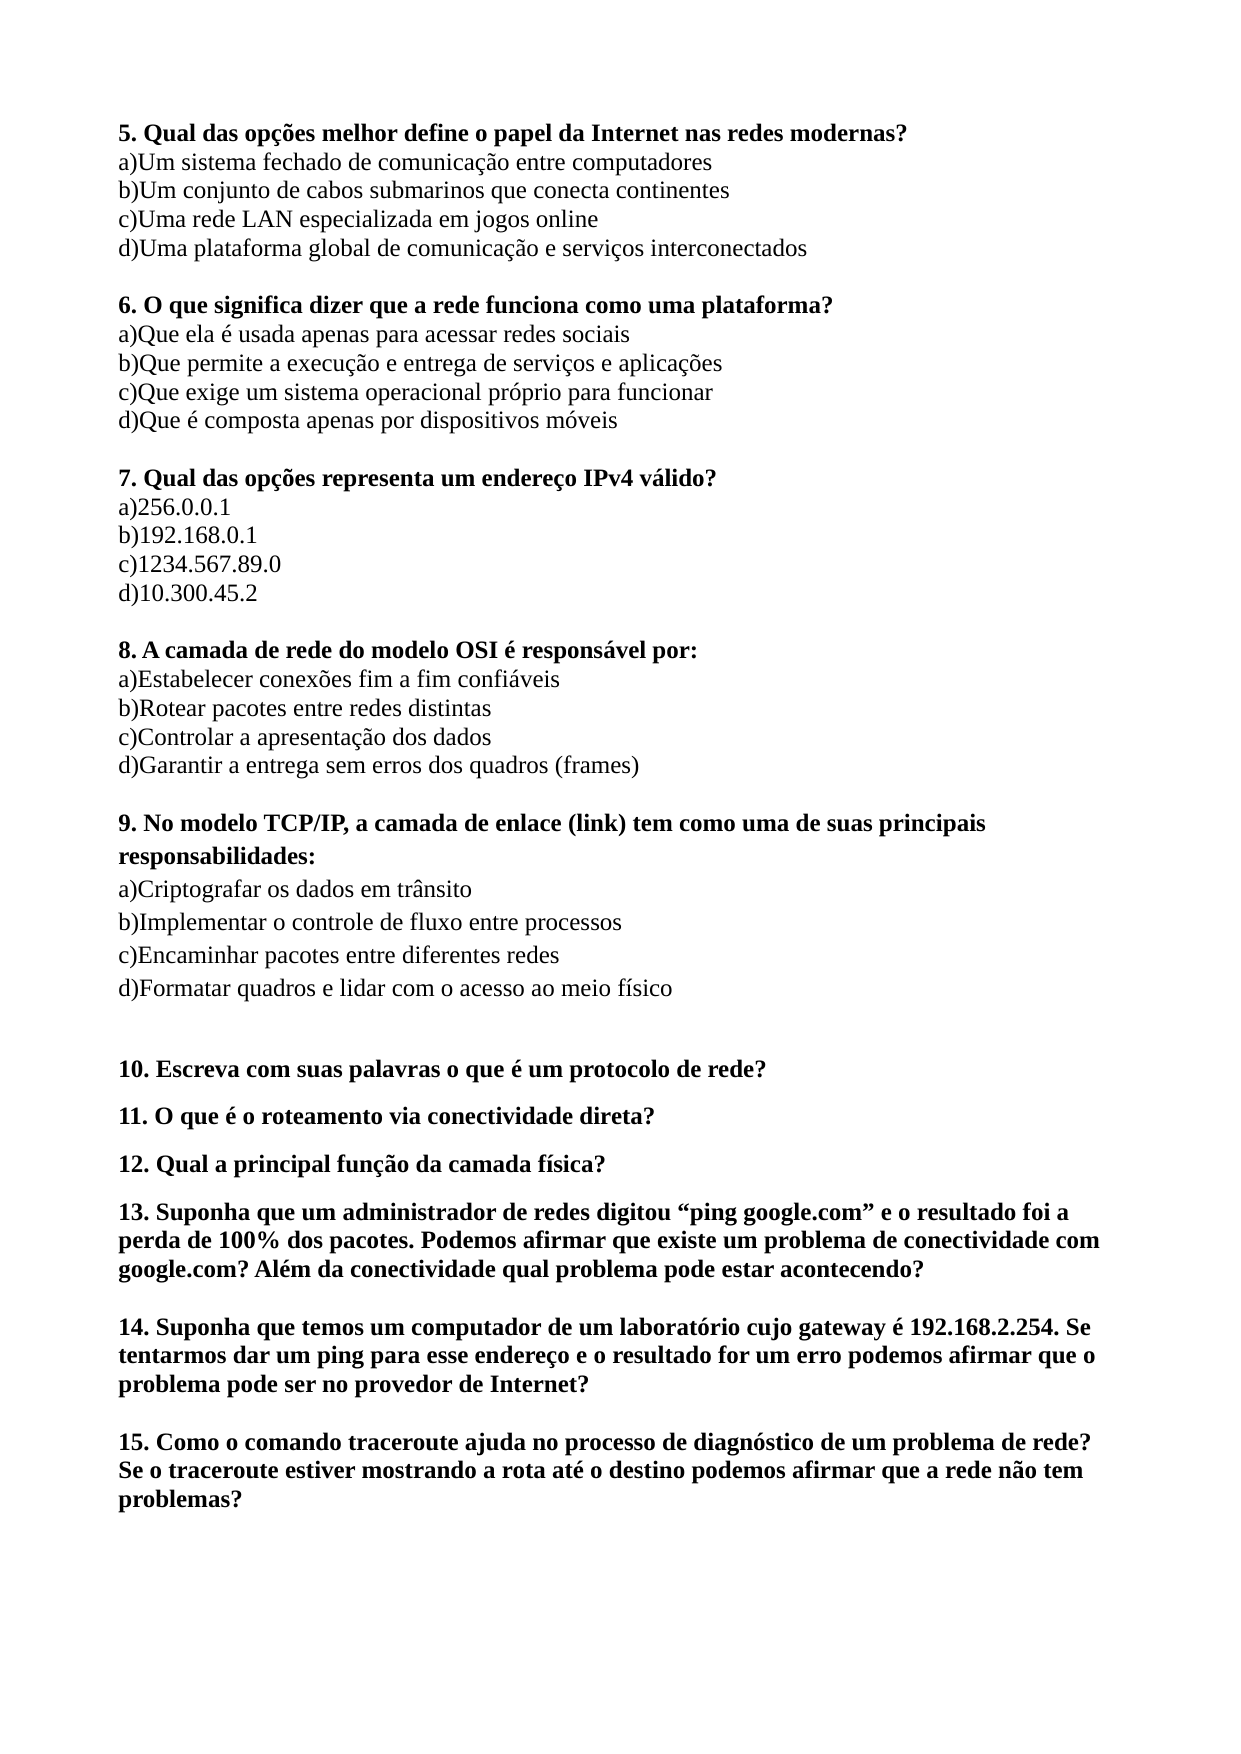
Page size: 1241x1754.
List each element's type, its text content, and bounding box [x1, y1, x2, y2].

text 9. No modelo TCP/IP, a camada de enlace (link) tem como uma de suas principais responsabilidades: a)Criptografar os dados em trânsito b)Implementar o controle de fluxo entre processos c)Encaminhar pacotes entre diferentes redes d)Formatar quadros e lidar com o acesso ao meio físico [118, 808, 1122, 1035]
text 13. Suponha que um administrador de redes digitou “ping google.com” e o resultado foi a perda de 100% dos pacotes. Podemos afirmar que existe um problema de conectividade com google.com? Além da conectividade qual problema pode estar acontecendo? [118, 1197, 1122, 1283]
text 6. O que significa dizer que a rede funciona como uma plataforma? a)Que ela é usada apenas para acessar redes sociais b)Que permite a execução e entrega de serviços e aplicações c)Que exige um sistema operacional próprio para funcionar d)Que é composta apenas por dispositivos móveis [118, 291, 1122, 463]
text 7. Qual das opções representa um endereço IPv4 válido? a)256.0.0.1 b)192.168.0.1 c)1234.567.89.0 d)10.300.45.2 [118, 463, 1122, 607]
text 5. Qual das opções melhor define o papel da Internet nas redes modernas? a)Um sistema fechado de comunicação entre computadores b)Um conjunto de cabos submarinos que conecta continentes c)Uma rede LAN especializada em jogos online d)Uma plataforma global de comunicação e serviços interconectados [118, 118, 1122, 262]
text 8. A camada de rede do modelo OSI é responsável por: a)Estabelecer conexões fim a fim confiáveis b)Rotear pacotes entre redes distintas c)Controlar a apresentação dos dados d)Garantir a entrega sem erros dos quadros (frames) [118, 636, 1122, 808]
text 12. Qual a principal função da camada física? [118, 1149, 1122, 1178]
text 10. Escreva com suas palavras o que é um protocolo de rede? [118, 1054, 1122, 1083]
text 15. Como o comando traceroute ajuda no processo de diagnóstico de um problema de rede? Se o traceroute estiver mostrando a rota até o destino podemos afirmar que a rede não tem problemas? [118, 1427, 1122, 1513]
text 14. Suponha que temos um computador de um laboratório cujo gateway é 192.168.2.254. Se tentarmos dar um ping para esse endereço e o resultado for um erro podemos afirmar que o problema pode ser no provedor de Internet? [118, 1312, 1122, 1398]
text 11. O que é o roteamento via conectividade direta? [118, 1101, 1122, 1130]
